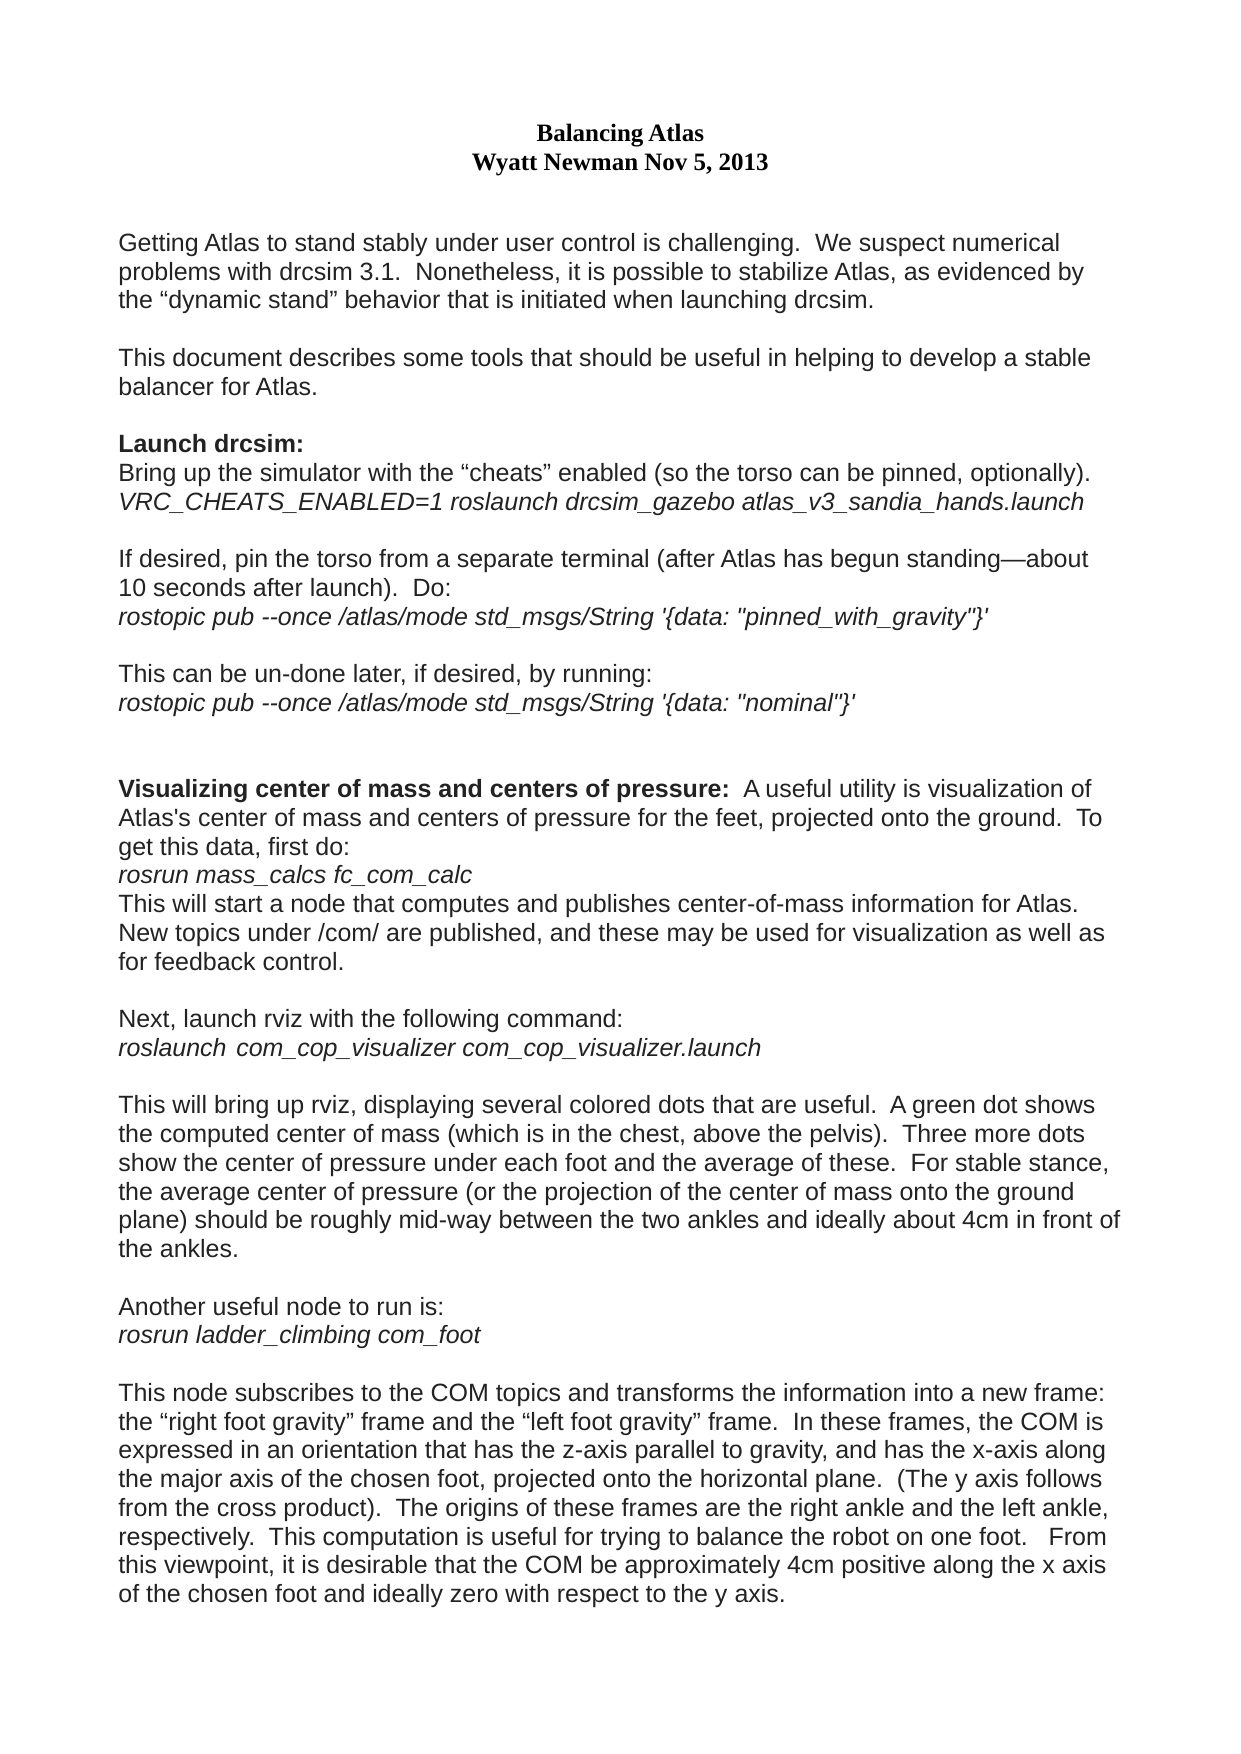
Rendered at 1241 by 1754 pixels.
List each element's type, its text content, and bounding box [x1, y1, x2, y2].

text rosrun mass_calcs fc_com_calc [118, 860, 1122, 889]
text Visualizing center of mass and centers of pressure: A useful utility is visualization of Atlas's center of mass and centers of pressure for the feet, projected onto the ground. To get this data, first do: [118, 774, 1122, 860]
text This node subscribes to the COM topics and transforms the information into a new frame: the “right foot gravity” frame and the “left foot gravity” frame. In these frames, the COM is expressed in an orientation that has the z-axis parallel to gravity, and has the x-axis along the major axis of the chosen foot, projected onto the horizontal plane. (The y axis follows from the cross product). The origins of these frames are the right ankle and the left ankle, respectively. This computation is useful for trying to balance the robot on one foot. From this viewpoint, it is desirable that the COM be approximately 4cm positive along the x axis of the chosen foot and ideally zero with respect to the y axis. [118, 1378, 1122, 1608]
text roslaunch com_cop_visualizer com_cop_visualizer.launch [118, 1033, 1122, 1061]
text VRC_CHEATS_ENABLED=1 roslaunch drcsim_gazebo atlas_v3_sandia_hands.launch [118, 486, 1122, 515]
text Launch drcsim: [118, 429, 1122, 458]
text Balancing Atlas [118, 118, 1122, 147]
text If desired, pin the torso from a separate terminal (after Atlas has begun standing—about 10 seconds after launch). Do: [118, 544, 1122, 601]
text Wyatt Newman Nov 5, 2013 [118, 147, 1122, 176]
text rostopic pub --once /atlas/mode std_msgs/String '{data: "nominal"}' [118, 688, 1122, 716]
text Another useful node to run is: [118, 1291, 1122, 1320]
text Next, launch rviz with the following command: [118, 1004, 1122, 1033]
text This document describes some tools that should be useful in helping to develop a stable balancer for Atlas. [118, 343, 1122, 400]
text This will bring up rviz, displaying several colored dots that are useful. A green dot shows the computed center of mass (which is in the chest, above the pelvis). Three more dots show the center of pressure under each foot and the average of these. For stable stance, the average center of pressure (or the projection of the center of mass onto the ground plane) should be roughly mid-way between the two ankles and ideally about 4cm in front of the ankles. [118, 1090, 1122, 1263]
text rosrun ladder_climbing com_foot [118, 1320, 1122, 1349]
text This can be un-done later, if desired, by running: [118, 659, 1122, 688]
text rostopic pub --once /atlas/mode std_msgs/String '{data: "pinned_with_gravity"}' [118, 601, 1122, 630]
text Getting Atlas to stand stably under user control is challenging. We suspect numerical problems with drcsim 3.1. Nonetheless, it is possible to stabilize Atlas, as evidenced by the “dynamic stand” behavior that is initiated when launching drcsim. [118, 228, 1122, 314]
text This will start a node that computes and publishes center-of-mass information for Atlas. New topics under /com/ are published, and these may be used for visualization as well as for feedback control. [118, 889, 1122, 975]
text Bring up the simulator with the “cheats” enabled (so the torso can be pinned, optionally). [118, 458, 1122, 486]
